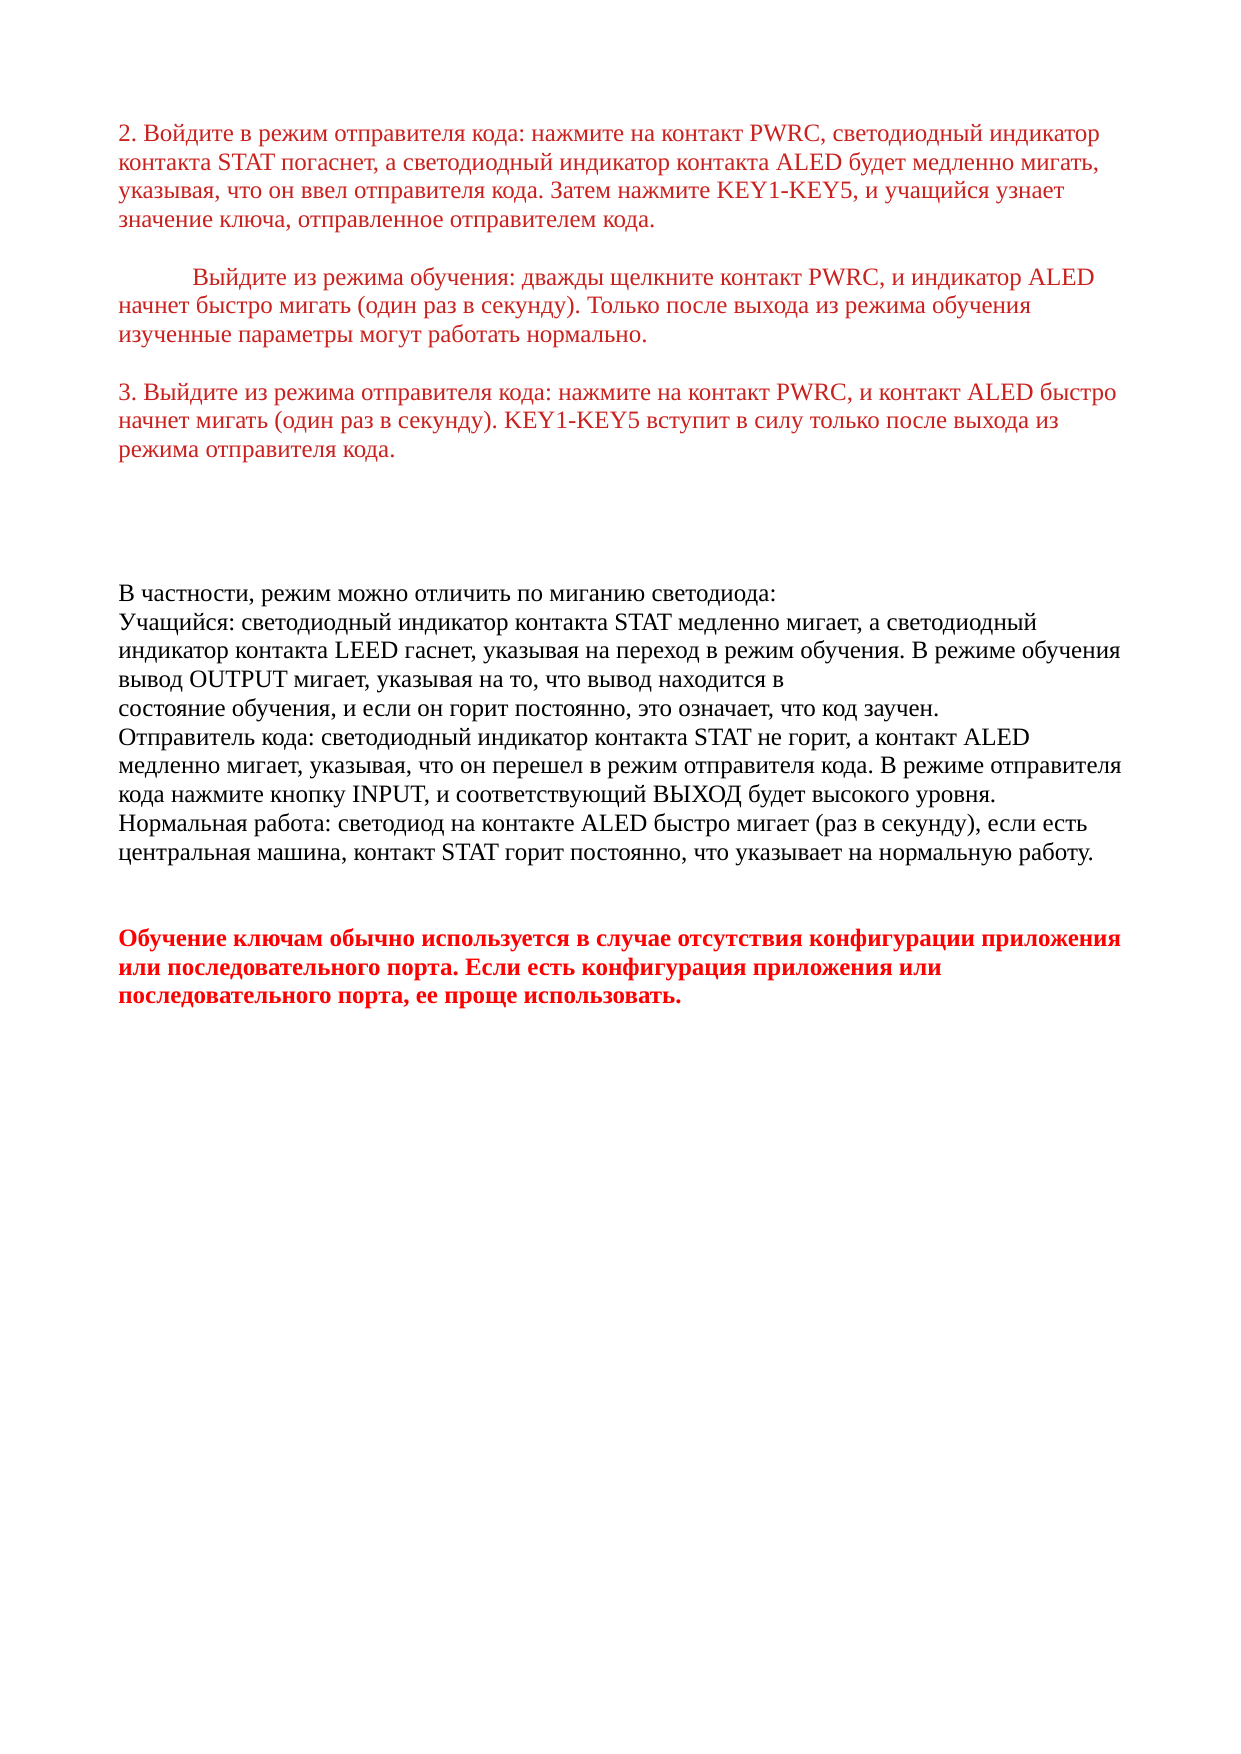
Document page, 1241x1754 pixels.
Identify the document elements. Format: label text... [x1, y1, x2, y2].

text Отправитель кода: светодиодный индикатор контакта STAT не горит, а контакт ALED медленно мигает, указывая, что он перешел в режим отправителя кода. В режиме отправителя кода нажмите кнопку INPUT, и соответствующий ВЫХОД будет высокого уровня. [118, 722, 1122, 808]
text В частности, режим можно отличить по миганию светодиода: [118, 578, 1122, 607]
text 2. Войдите в режим отправителя кода: нажмите на контакт PWRC, светодиодный индикатор контакта STAT погаснет, а светодиодный индикатор контакта ALED будет медленно мигать, указывая, что он ввел отправителя кода. Затем нажмите KEY1-KEY5, и учащийся узнает значение ключа, отправленное отправителем кода. [118, 118, 1122, 233]
text Выйдите из режима обучения: дважды щелкните контакт PWRC, и индикатор ALED начнет быстро мигать (один раз в секунду). Только после выхода из режима обучения изученные параметры могут работать нормально. [118, 262, 1122, 348]
text Нормальная работа: светодиод на контакте ALED быстро мигает (раз в секунду), если есть центральная машина, контакт STAT горит постоянно, что указывает на нормальную работу. [118, 808, 1122, 866]
text Учащийся: светодиодный индикатор контакта STAT медленно мигает, а светодиодный индикатор контакта LEED гаснет, указывая на переход в режим обучения. В режиме обучения вывод OUTPUT мигает, указывая на то, что вывод находится в [118, 607, 1122, 693]
text состояние обучения, и если он горит постоянно, это означает, что код заучен. [118, 693, 1122, 722]
text 3. Выйдите из режима отправителя кода: нажмите на контакт PWRC, и контакт ALED быстро начнет мигать (один раз в секунду). KEY1-KEY5 вступит в силу только после выхода из режима отправителя кода. [118, 377, 1122, 463]
text Обучение ключам обычно используется в случае отсутствия конфигурации приложения или последовательного порта. Если есть конфигурация приложения или последовательного порта, ее проще использовать. [118, 923, 1122, 1009]
